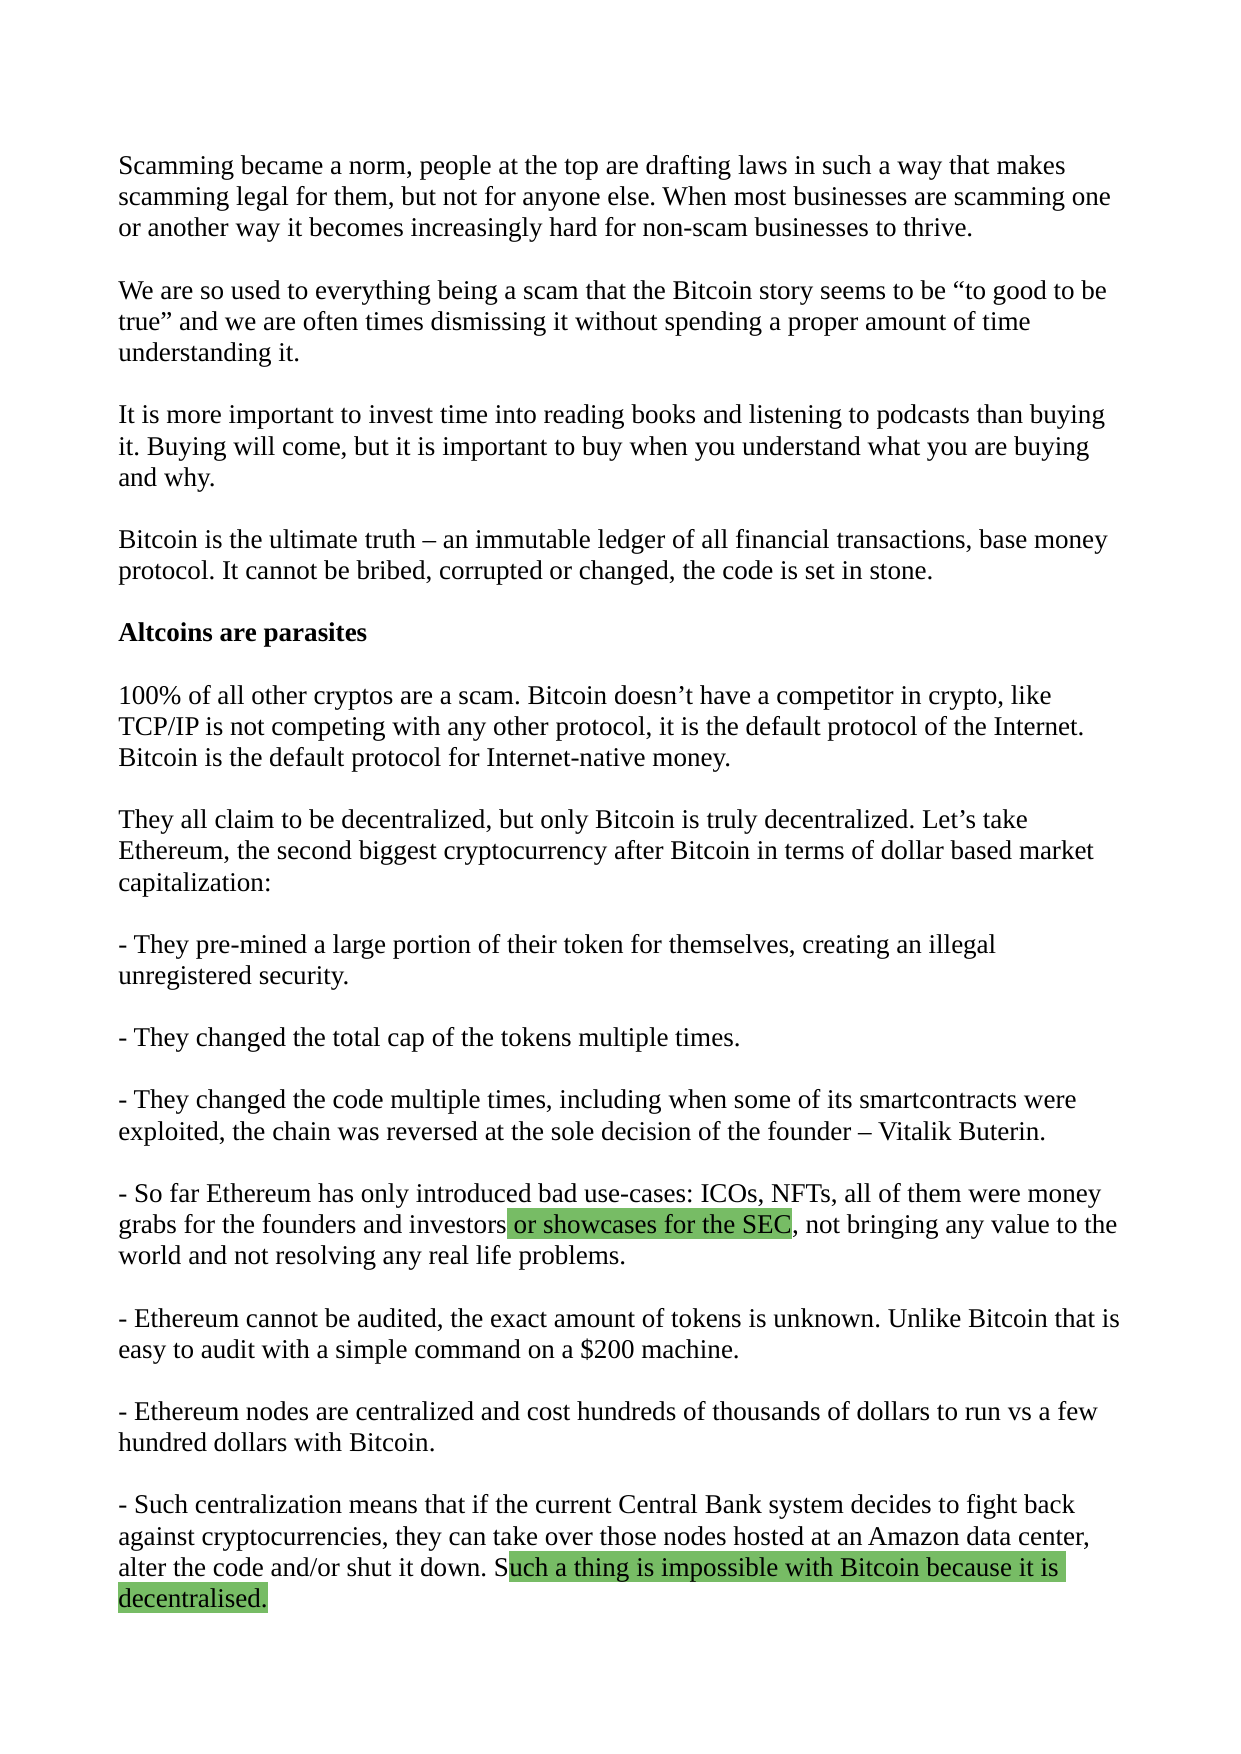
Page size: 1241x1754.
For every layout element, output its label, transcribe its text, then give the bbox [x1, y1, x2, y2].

text - They pre-mined a large portion of their token for themselves, creating an illegal unregistered security. [118, 928, 1122, 990]
text Altcoins are parasites [118, 616, 1122, 648]
text Bitcoin is the ultimate truth – an immutable ledger of all financial transactions, base money protocol. It cannot be bribed, corrupted or changed, the code is set in stone. [118, 523, 1122, 585]
text They all claim to be decentralized, but only Bitcoin is truly decentralized. Let’s take Ethereum, the second biggest cryptocurrency after Bitcoin in terms of dollar based market capitalization: [118, 803, 1122, 897]
text 100% of all other cryptos are a scam. Bitcoin doesn’t have a competitor in crypto, like TCP/IP is not competing with any other protocol, it is the default protocol of the Internet. Bitcoin is the default protocol for Internet-native money. [118, 679, 1122, 772]
text - They changed the code multiple times, including when some of its smartcontracts were exploited, the chain was reversed at the sole decision of the founder – Vitalik Buterin. [118, 1084, 1122, 1146]
text - They changed the total cap of the tokens multiple times. [118, 1021, 1122, 1052]
text - Ethereum nodes are centralized and cost hundreds of thousands of dollars to run vs a few hundred dollars with Bitcoin. [118, 1395, 1122, 1457]
text We are so used to everything being a scam that the Bitcoin story seems to be “to good to be true” and we are often times dismissing it without spending a proper amount of time understanding it. [118, 274, 1122, 367]
text - Such centralization means that if the current Central Bank system decides to fight back against cryptocurrencies, they can take over those nodes hosted at an Amazon data center, alter the code and/or shut it down. Such a thing is impossible with Bitcoin because it is decentralised. [118, 1488, 1122, 1613]
text - Ethereum cannot be audited, the exact amount of tokens is unknown. Unlike Bitcoin that is easy to audit with a simple command on a $200 machine. [118, 1302, 1122, 1364]
text Scamming became a norm, people at the top are drafting laws in such a way that makes scamming legal for them, but not for anyone else. When most businesses are scamming one or another way it becomes increasingly hard for non-scam businesses to thrive. [118, 149, 1122, 243]
text - So far Ethereum has only introduced bad use-cases: ICOs, NFTs, all of them were money grabs for the founders and investors or showcases for the SEC, not bringing any value to the world and not resolving any real life problems. [118, 1177, 1122, 1271]
text It is more important to invest time into reading books and listening to podcasts than buying it. Buying will come, but it is important to buy when you understand what you are buying and why. [118, 398, 1122, 492]
